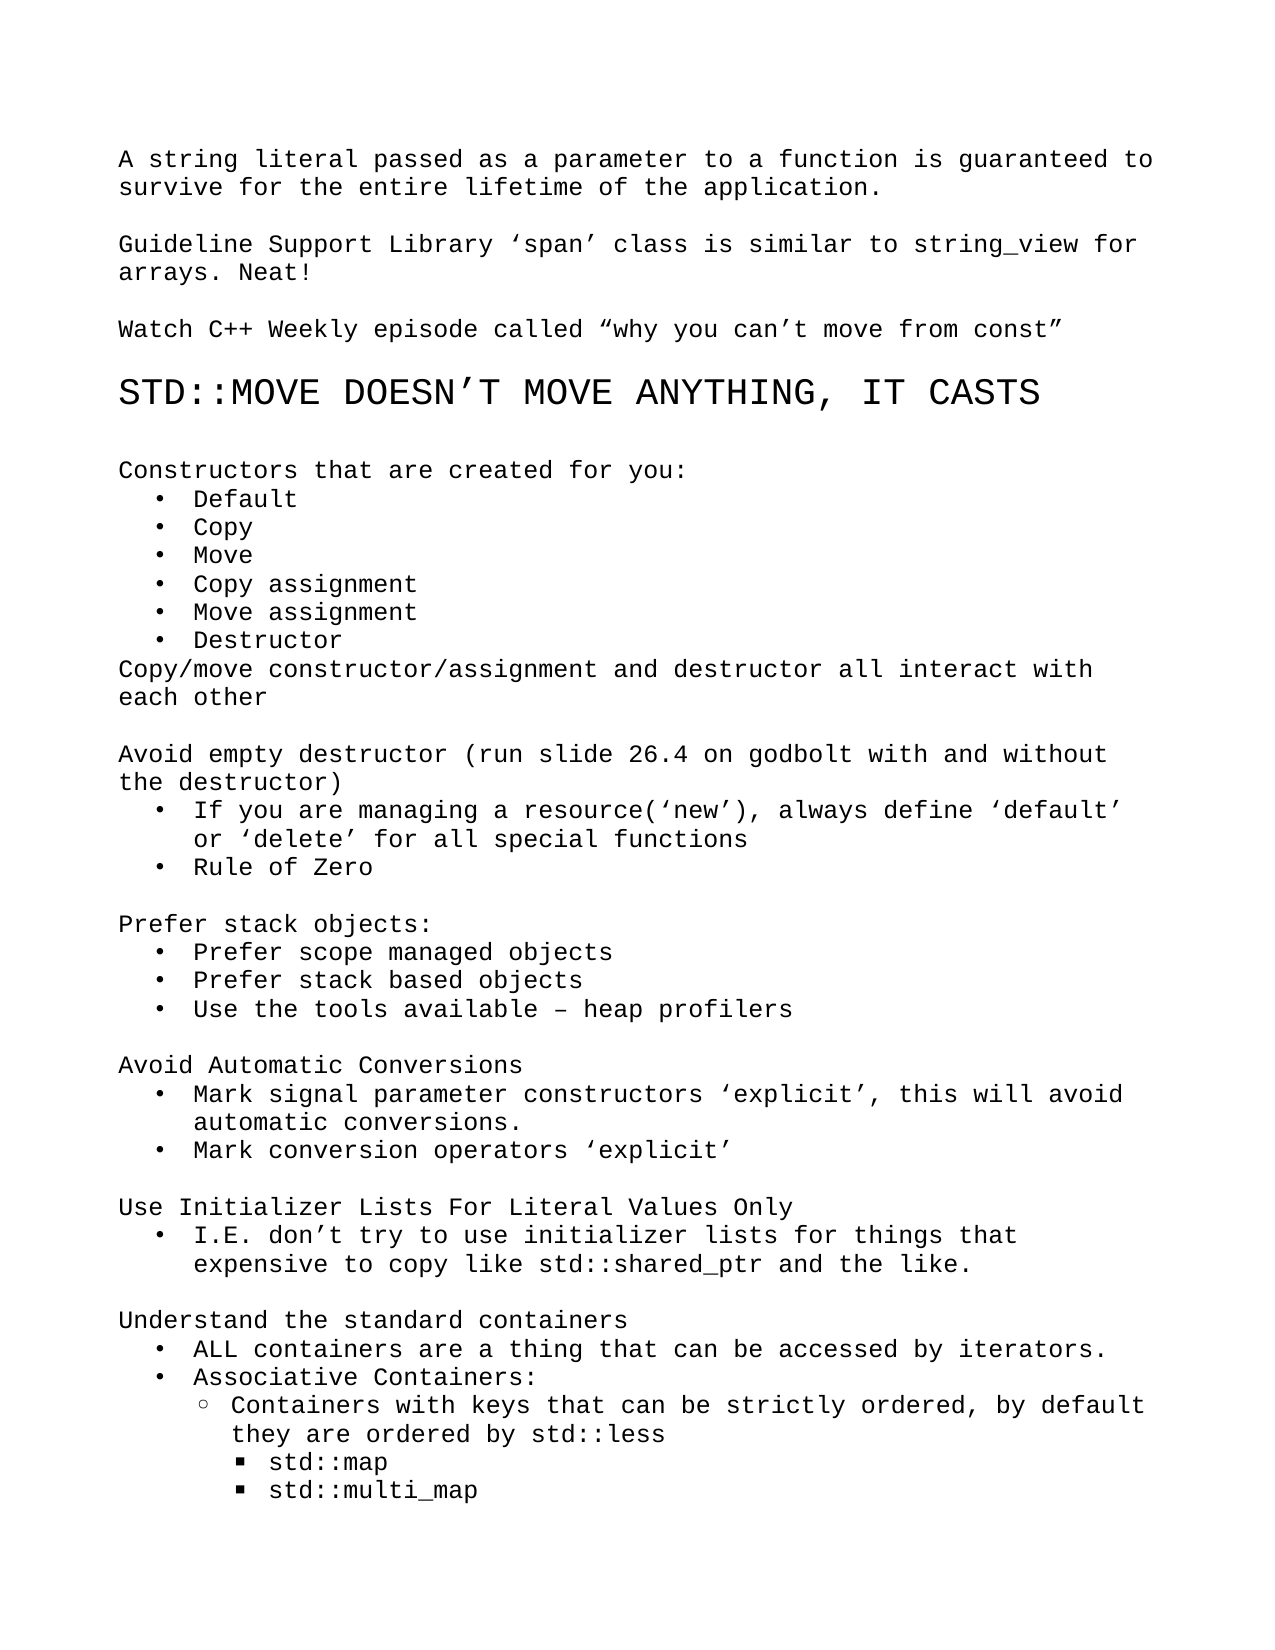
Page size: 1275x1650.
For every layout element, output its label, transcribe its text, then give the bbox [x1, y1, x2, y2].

list std::multi_map [231, 1478, 1157, 1506]
text STD::MOVE DOESN’T MOVE ANYTHING, IT CASTS [118, 373, 1157, 416]
text Prefer stack objects: [118, 911, 1157, 940]
list Use the tools available – heap profilers [156, 996, 1157, 1025]
list ALL containers are a thing that can be accessed by iterators. [156, 1336, 1157, 1365]
list std::map [231, 1450, 1157, 1478]
text Guideline Support Library ‘span’ class is similar to string_view for arrays. Neat! [118, 231, 1157, 288]
text Avoid Automatic Conversions [118, 1053, 1157, 1081]
list Containers with keys that can be strictly ordered, by default they are ordered by std::less [193, 1393, 1157, 1450]
list Mark conversion operators ‘explicit’ [156, 1138, 1157, 1166]
list Move [156, 543, 1157, 571]
list Copy [156, 515, 1157, 543]
list Prefer stack based objects [156, 968, 1157, 996]
list Associative Containers: [156, 1365, 1157, 1393]
text Use Initializer Lists For Literal Values Only [118, 1195, 1157, 1223]
text Constructors that are created for you: [118, 458, 1157, 486]
list Copy assignment [156, 571, 1157, 600]
text A string literal passed as a parameter to a function is guaranteed to survive for the entire lifetime of the application. [118, 146, 1157, 203]
text Watch C++ Weekly episode called “why you can’t move from const” [118, 316, 1157, 345]
list Mark signal parameter constructors ‘explicit’, this will avoid automatic conversions. [156, 1081, 1157, 1138]
list I.E. don’t try to use initializer lists for things that expensive to copy like std::shared_ptr and the like. [156, 1223, 1157, 1280]
list Rule of Zero [156, 855, 1157, 883]
text Avoid empty destructor (run slide 26.4 on godbolt with and without the destructor) [118, 741, 1157, 798]
list Prefer scope managed objects [156, 940, 1157, 968]
list Destructor [156, 628, 1157, 656]
text Understand the standard containers [118, 1308, 1157, 1336]
list If you are managing a resource(‘new’), always define ‘default’ or ‘delete’ for all special functions [156, 798, 1157, 855]
list Move assignment [156, 600, 1157, 628]
list Default [156, 486, 1157, 515]
text Copy/move constructor/assignment and destructor all interact with each other [118, 656, 1157, 713]
